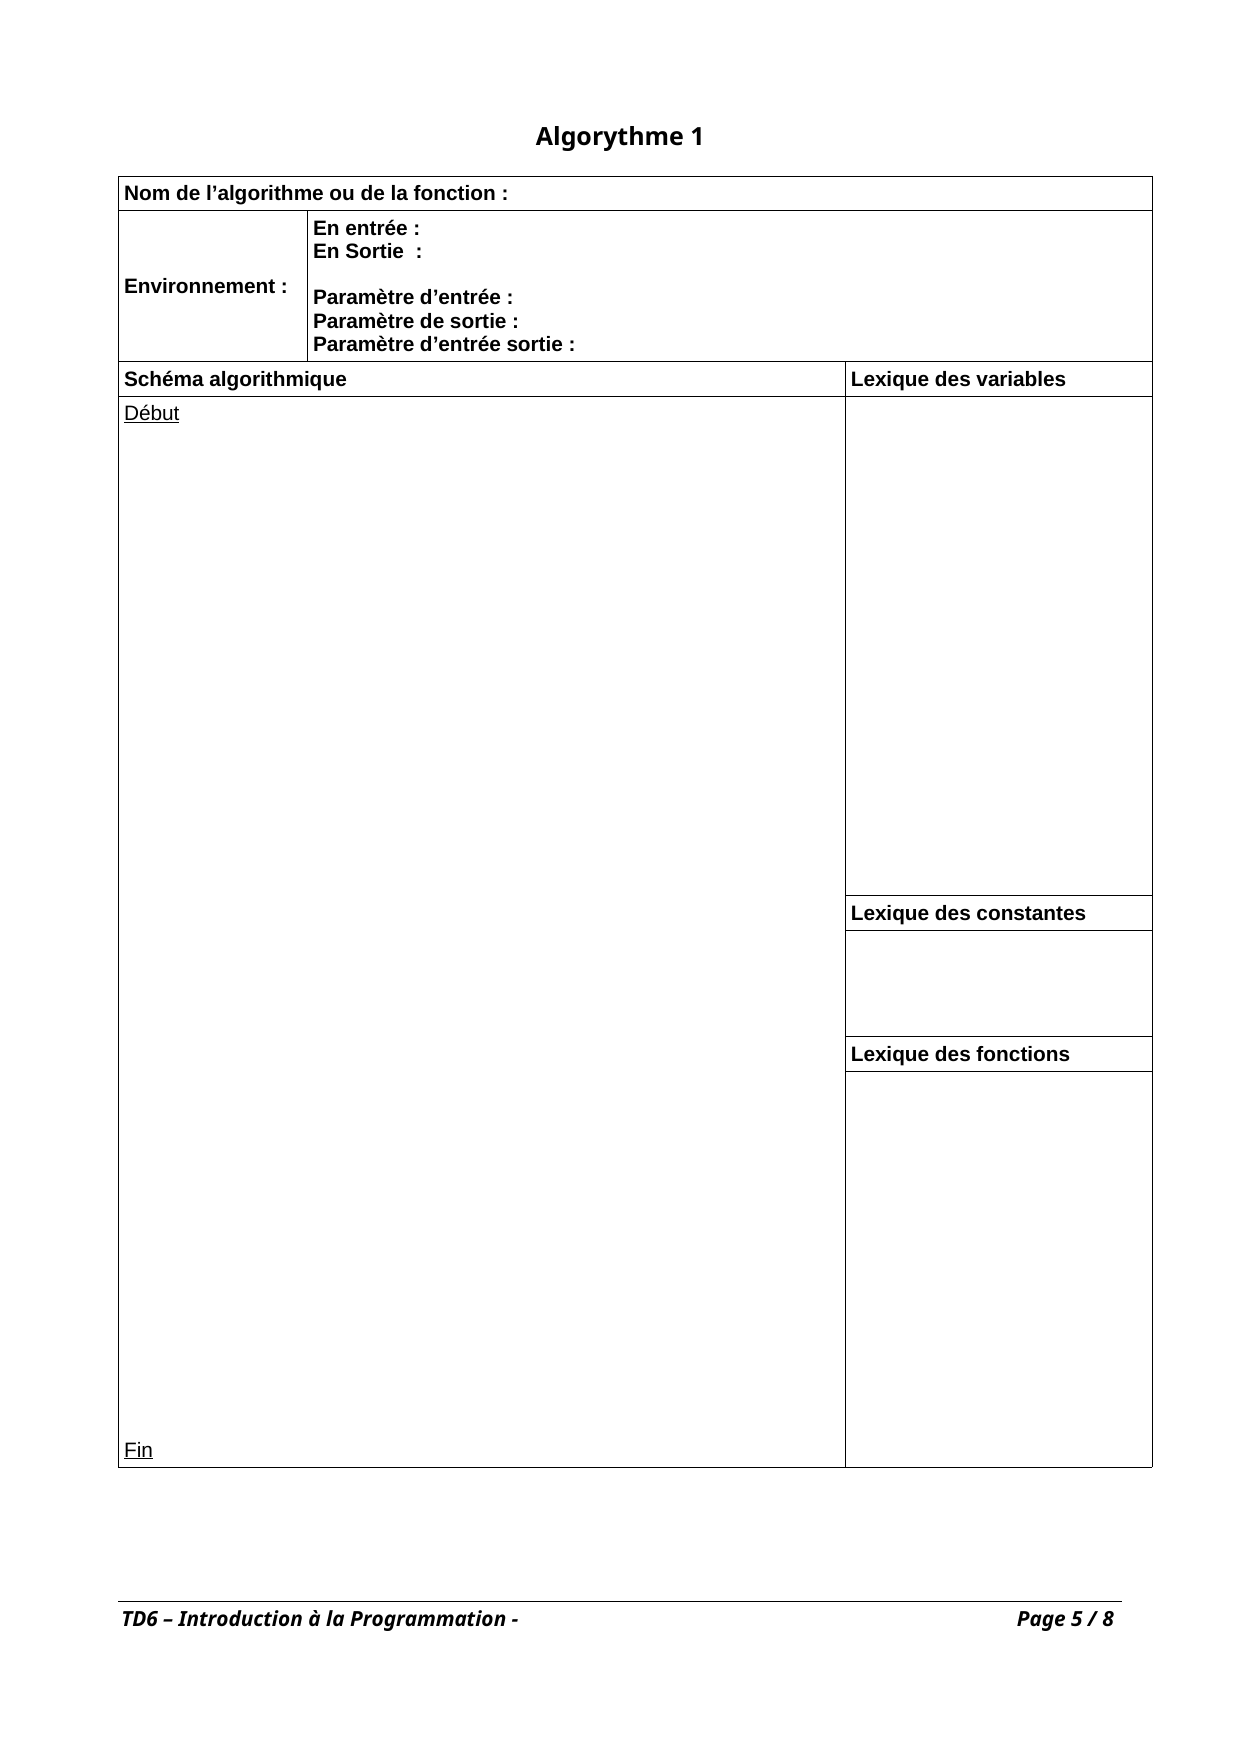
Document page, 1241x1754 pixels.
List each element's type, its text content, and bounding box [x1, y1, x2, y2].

table_cell Schéma algorithmique [119, 362, 845, 396]
table_cell Lexique des fonctions [846, 1037, 1152, 1071]
table_cell Lexique des constantes [846, 896, 1152, 930]
table_cell Lexique des variables [846, 362, 1152, 396]
table_cell [846, 1072, 1152, 1467]
table_cell [846, 397, 1152, 895]
table_cell Environnement : [119, 211, 307, 361]
table_header Nom de l’algorithme ou de la fonction : [119, 177, 1152, 210]
table_cell En entrée : En Sortie : Paramètre d’entrée : Paramètre de sortie : Paramètre d’entrée sortie : [308, 211, 1152, 361]
table_cell Début Fin [119, 397, 845, 1467]
text Algorythme 1 [118, 118, 1122, 152]
table_cell [846, 931, 1152, 1036]
